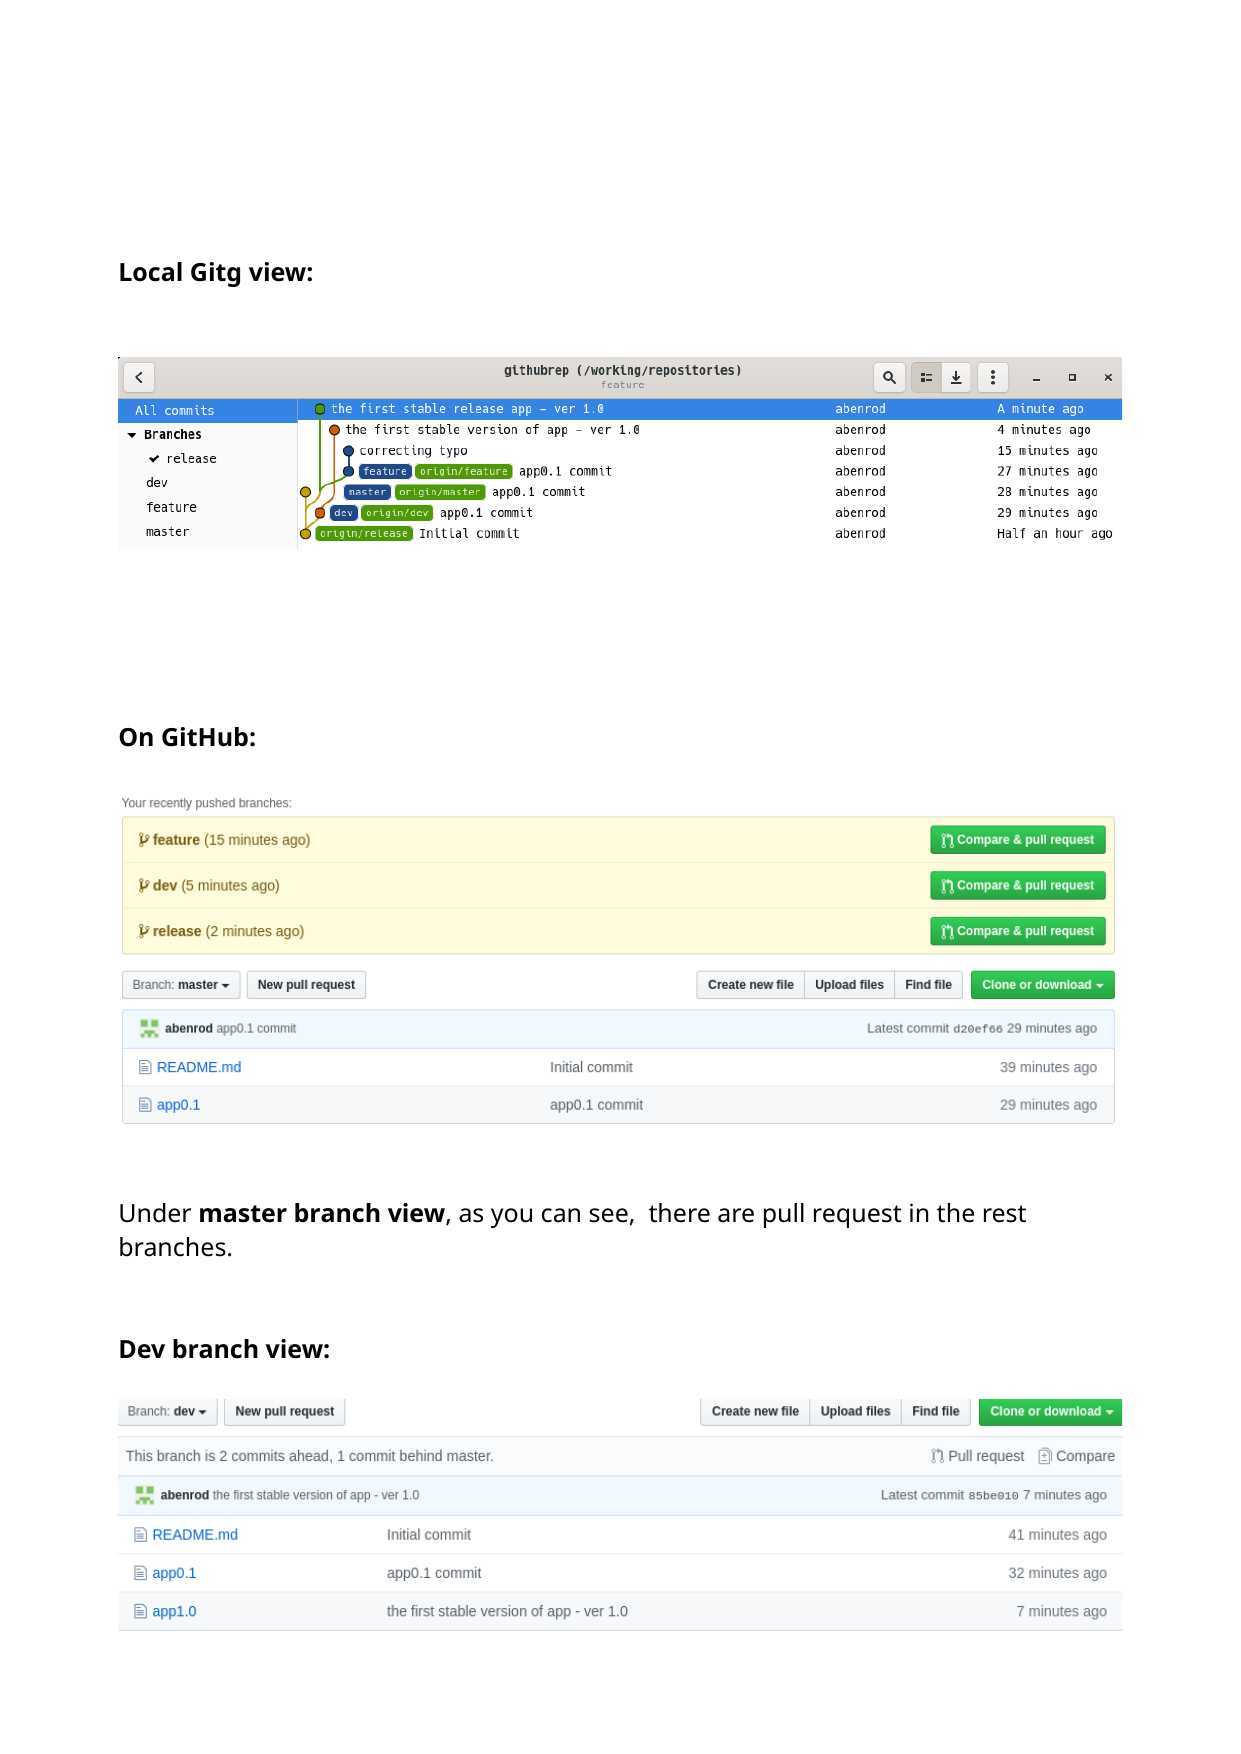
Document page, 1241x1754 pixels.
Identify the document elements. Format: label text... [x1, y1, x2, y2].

picture [118, 787, 1123, 1128]
picture [118, 357, 1123, 549]
text Local Gitg view: [118, 254, 1122, 288]
text On GitHub: [118, 719, 1122, 753]
text Dev branch view: [118, 1332, 1122, 1366]
picture [118, 1399, 1123, 1636]
text Under master branch view, as you can see, there are pull request in the rest branches. [118, 1195, 1122, 1263]
